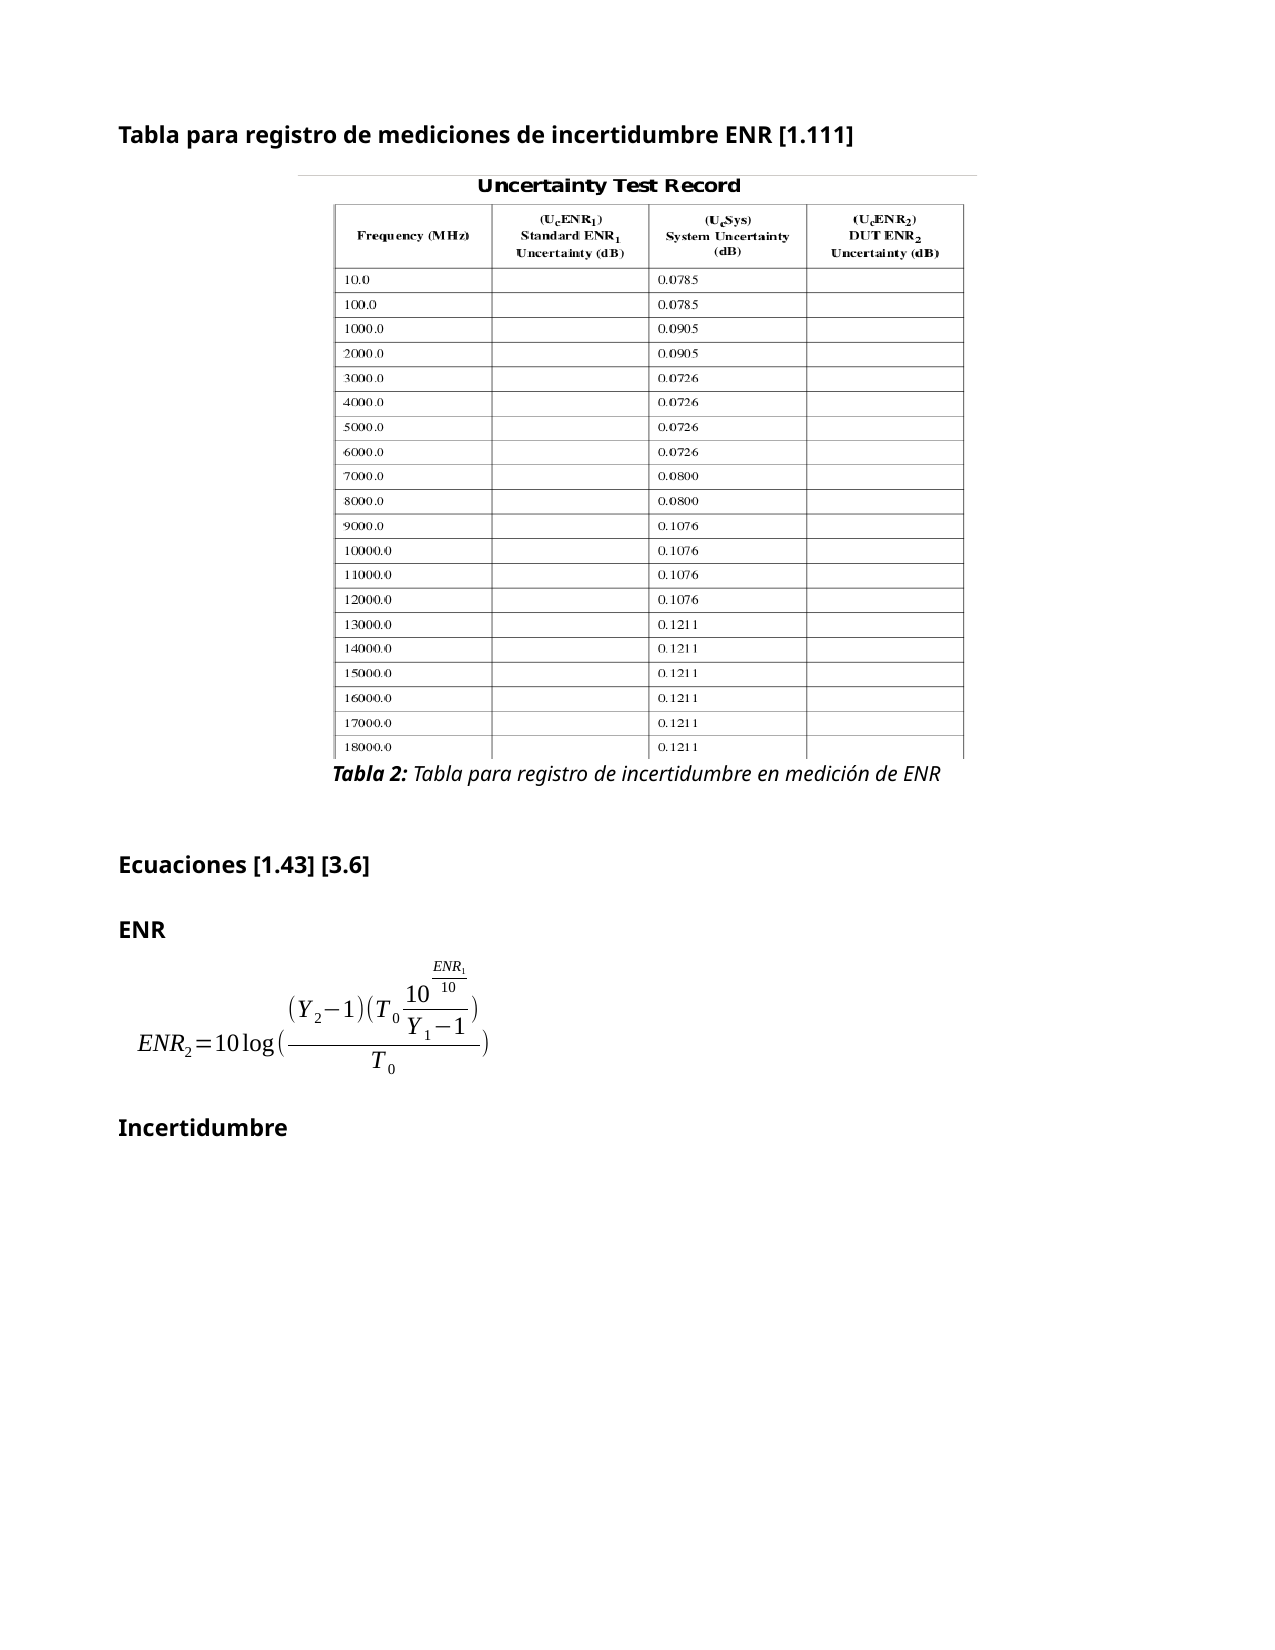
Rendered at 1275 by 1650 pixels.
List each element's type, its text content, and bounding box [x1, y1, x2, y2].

subtitle Ecuaciones [1.43] [3.6] [118, 848, 1157, 880]
picture [297, 175, 978, 759]
text Tabla 2: Tabla para registro de incertidumbre en medición de ENR [298, 759, 977, 787]
subtitle Tabla para registro de mediciones de incertidumbre ENR [1.111] [118, 118, 1157, 150]
subtitle ENR [118, 913, 1157, 945]
subtitle Incertidumbre [118, 1111, 1157, 1143]
